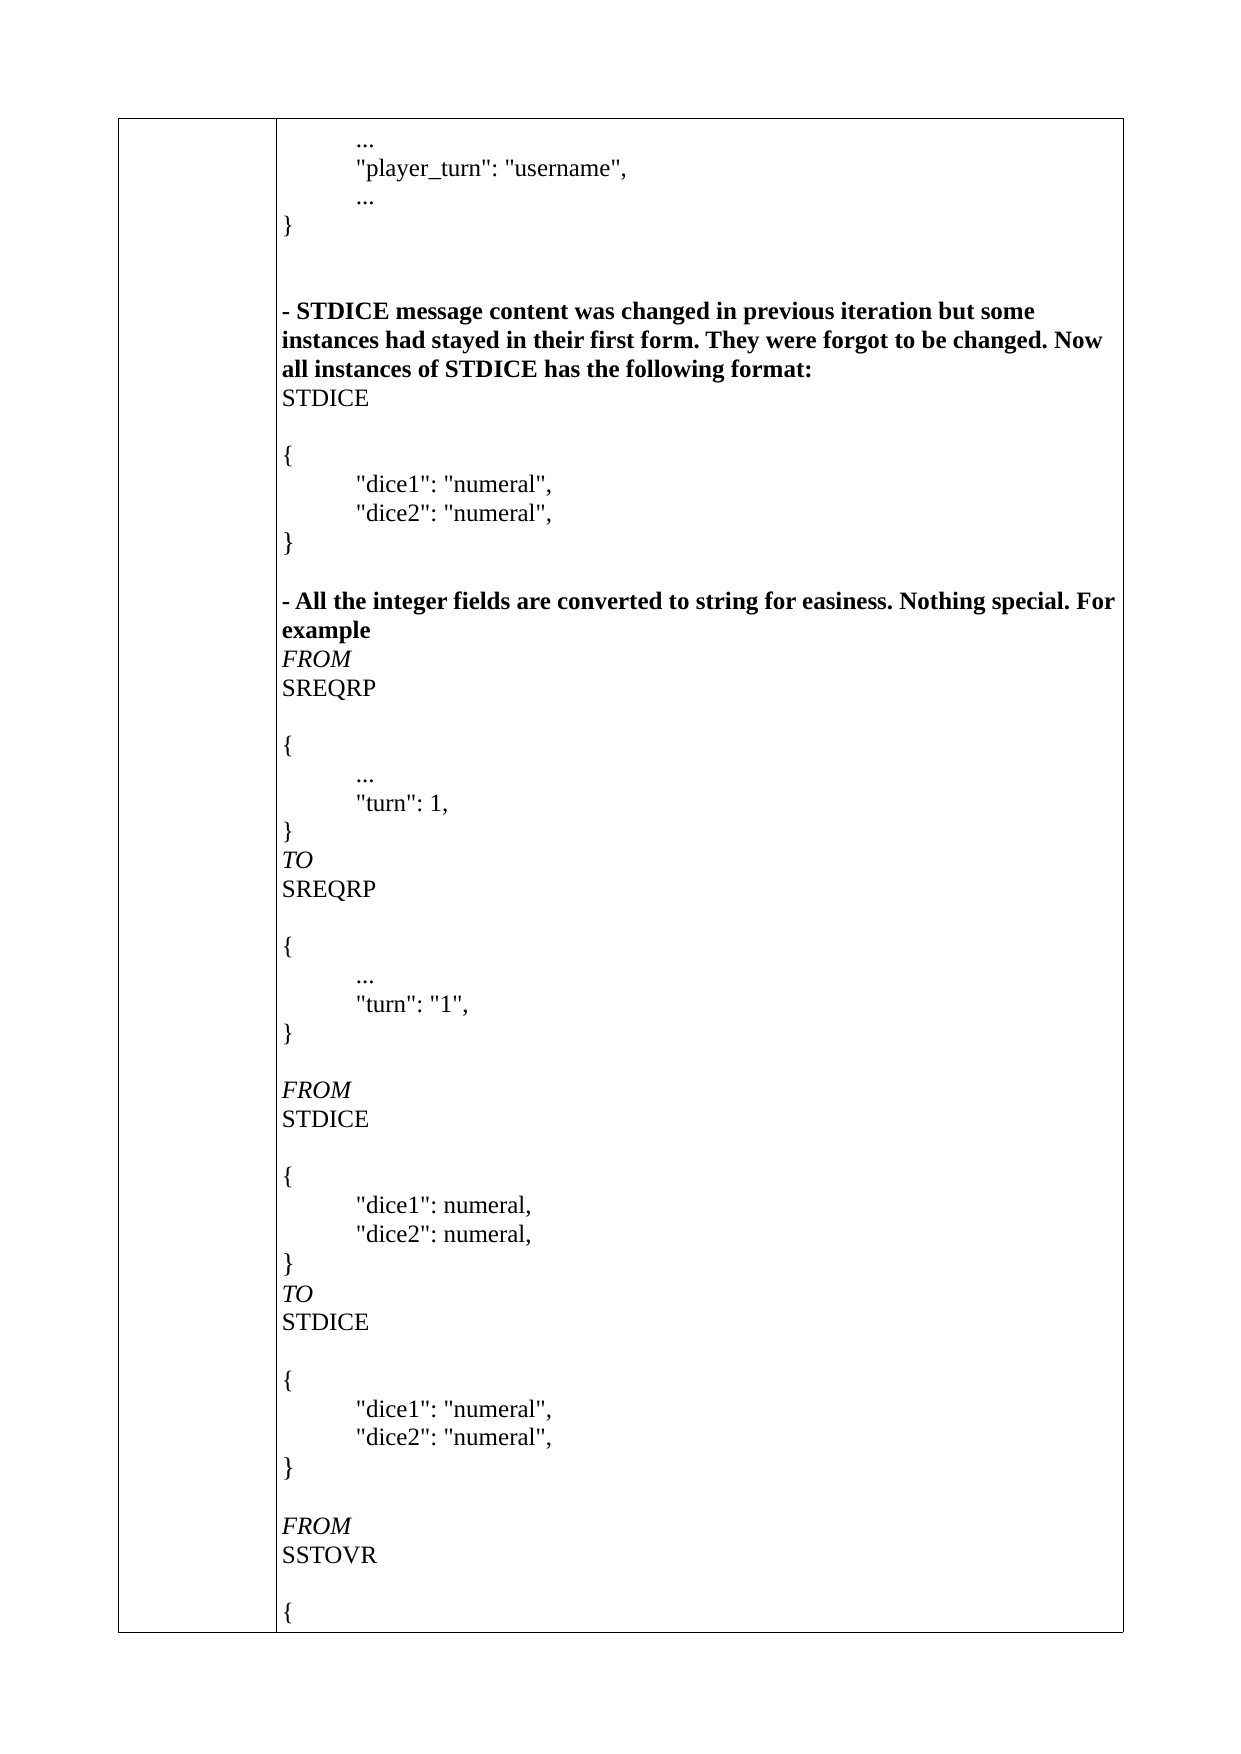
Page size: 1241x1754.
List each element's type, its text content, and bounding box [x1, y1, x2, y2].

table_header ... "player_turn": "username", ... } - STDICE message content was changed in previous iteration but some instances had stayed in their first form. They were forgot to be changed. Now all instances of STDICE has the following format: STDICE { "dice1": "numeral", "dice2": "numeral", } - All the integer fields are converted to string for easiness. Nothing special. For example FROM SREQRP { ... "turn": 1, } TO SREQRP { ... "turn": "1", } FROM STDICE { "dice1": numeral, "dice2": numeral, } TO STDICE { "dice1": "numeral", "dice2": "numeral", } FROM SSTOVR { [277, 119, 1123, 1632]
table_header [119, 119, 276, 1632]
